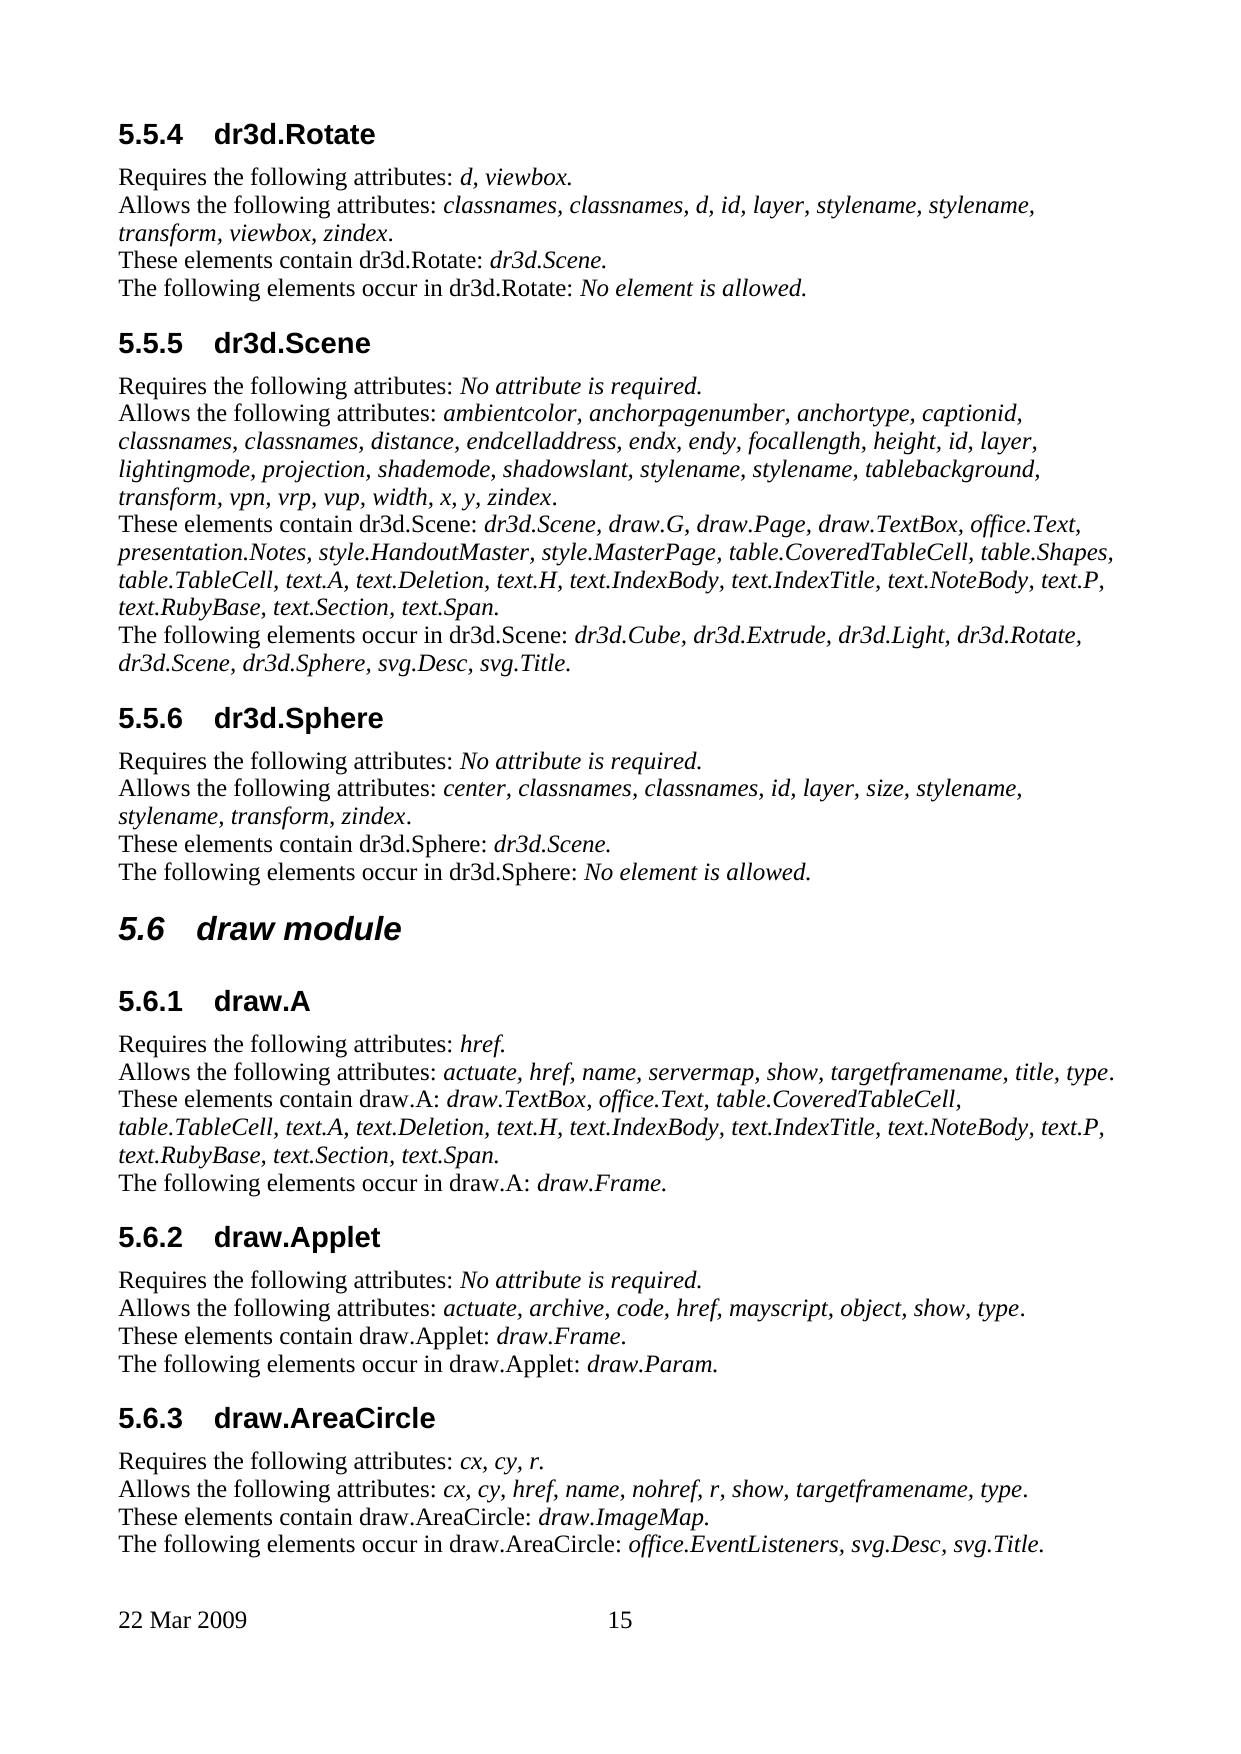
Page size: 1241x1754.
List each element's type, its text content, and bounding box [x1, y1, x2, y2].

text Allows the following attributes: ambientcolor, anchorpagenumber, anchortype, captionid, classnames, classnames, distance, endcelladdress, endx, endy, focallength, height, id, layer, lightingmode, projection, shademode, shadowslant, stylename, stylename, tablebackground, transform, vpn, vrp, vup, width, x, y, zindex. [118, 399, 1122, 510]
text Allows the following attributes: classnames, classnames, d, id, layer, stylename, stylename, transform, viewbox, zindex. [118, 191, 1122, 246]
subtitle dr3d.Sphere [118, 702, 1122, 734]
text These elements contain draw.A: draw.TextBox, office.Text, table.CoveredTableCell, table.TableCell, text.A, text.Deletion, text.H, text.IndexBody, text.IndexTitle, text.NoteBody, text.P, text.RubyBase, text.Section, text.Span. [118, 1086, 1122, 1169]
text The following elements occur in draw.A: draw.Frame. [118, 1169, 1122, 1196]
text Requires the following attributes: No attribute is required. [118, 372, 1122, 399]
text Requires the following attributes: cx, cy, r. [118, 1447, 1122, 1475]
subtitle dr3d.Rotate [118, 118, 1122, 151]
text The following elements occur in dr3d.Sphere: No element is allowed. [118, 858, 1122, 885]
text Requires the following attributes: No attribute is required. [118, 747, 1122, 774]
subtitle draw.AreaCircle [118, 1402, 1122, 1435]
text The following elements occur in draw.Applet: draw.Param. [118, 1350, 1122, 1377]
subtitle draw module [118, 910, 1122, 948]
text These elements contain dr3d.Rotate: dr3d.Scene. [118, 246, 1122, 274]
subtitle draw.Applet [118, 1221, 1122, 1254]
text The following elements occur in draw.AreaCircle: office.EventListeners, svg.Desc, svg.Title. [118, 1531, 1122, 1558]
text The following elements occur in dr3d.Scene: dr3d.Cube, dr3d.Extrude, dr3d.Light, dr3d.Rotate, dr3d.Scene, dr3d.Sphere, svg.Desc, svg.Title. [118, 621, 1122, 677]
text Allows the following attributes: center, classnames, classnames, id, layer, size, stylename, stylename, transform, zindex. [118, 774, 1122, 830]
text These elements contain draw.AreaCircle: draw.ImageMap. [118, 1503, 1122, 1531]
text Requires the following attributes: d, viewbox. [118, 163, 1122, 191]
text Requires the following attributes: No attribute is required. [118, 1267, 1122, 1294]
text Allows the following attributes: actuate, href, name, servermap, show, targetframename, title, type. [118, 1058, 1122, 1086]
text Allows the following attributes: actuate, archive, code, href, mayscript, object, show, type. [118, 1294, 1122, 1322]
text These elements contain dr3d.Scene: dr3d.Scene, draw.G, draw.Page, draw.TextBox, office.Text, presentation.Notes, style.HandoutMaster, style.MasterPage, table.CoveredTableCell, table.Shapes, table.TableCell, text.A, text.Deletion, text.H, text.IndexBody, text.IndexTitle, text.NoteBody, text.P, text.RubyBase, text.Section, text.Span. [118, 510, 1122, 621]
text Requires the following attributes: href. [118, 1030, 1122, 1058]
subtitle dr3d.Scene [118, 327, 1122, 359]
text The following elements occur in dr3d.Rotate: No element is allowed. [118, 274, 1122, 302]
text Allows the following attributes: cx, cy, href, name, nohref, r, show, targetframename, type. [118, 1475, 1122, 1503]
text These elements contain dr3d.Sphere: dr3d.Scene. [118, 830, 1122, 858]
subtitle draw.A [118, 985, 1122, 1018]
text These elements contain draw.Applet: draw.Frame. [118, 1322, 1122, 1350]
